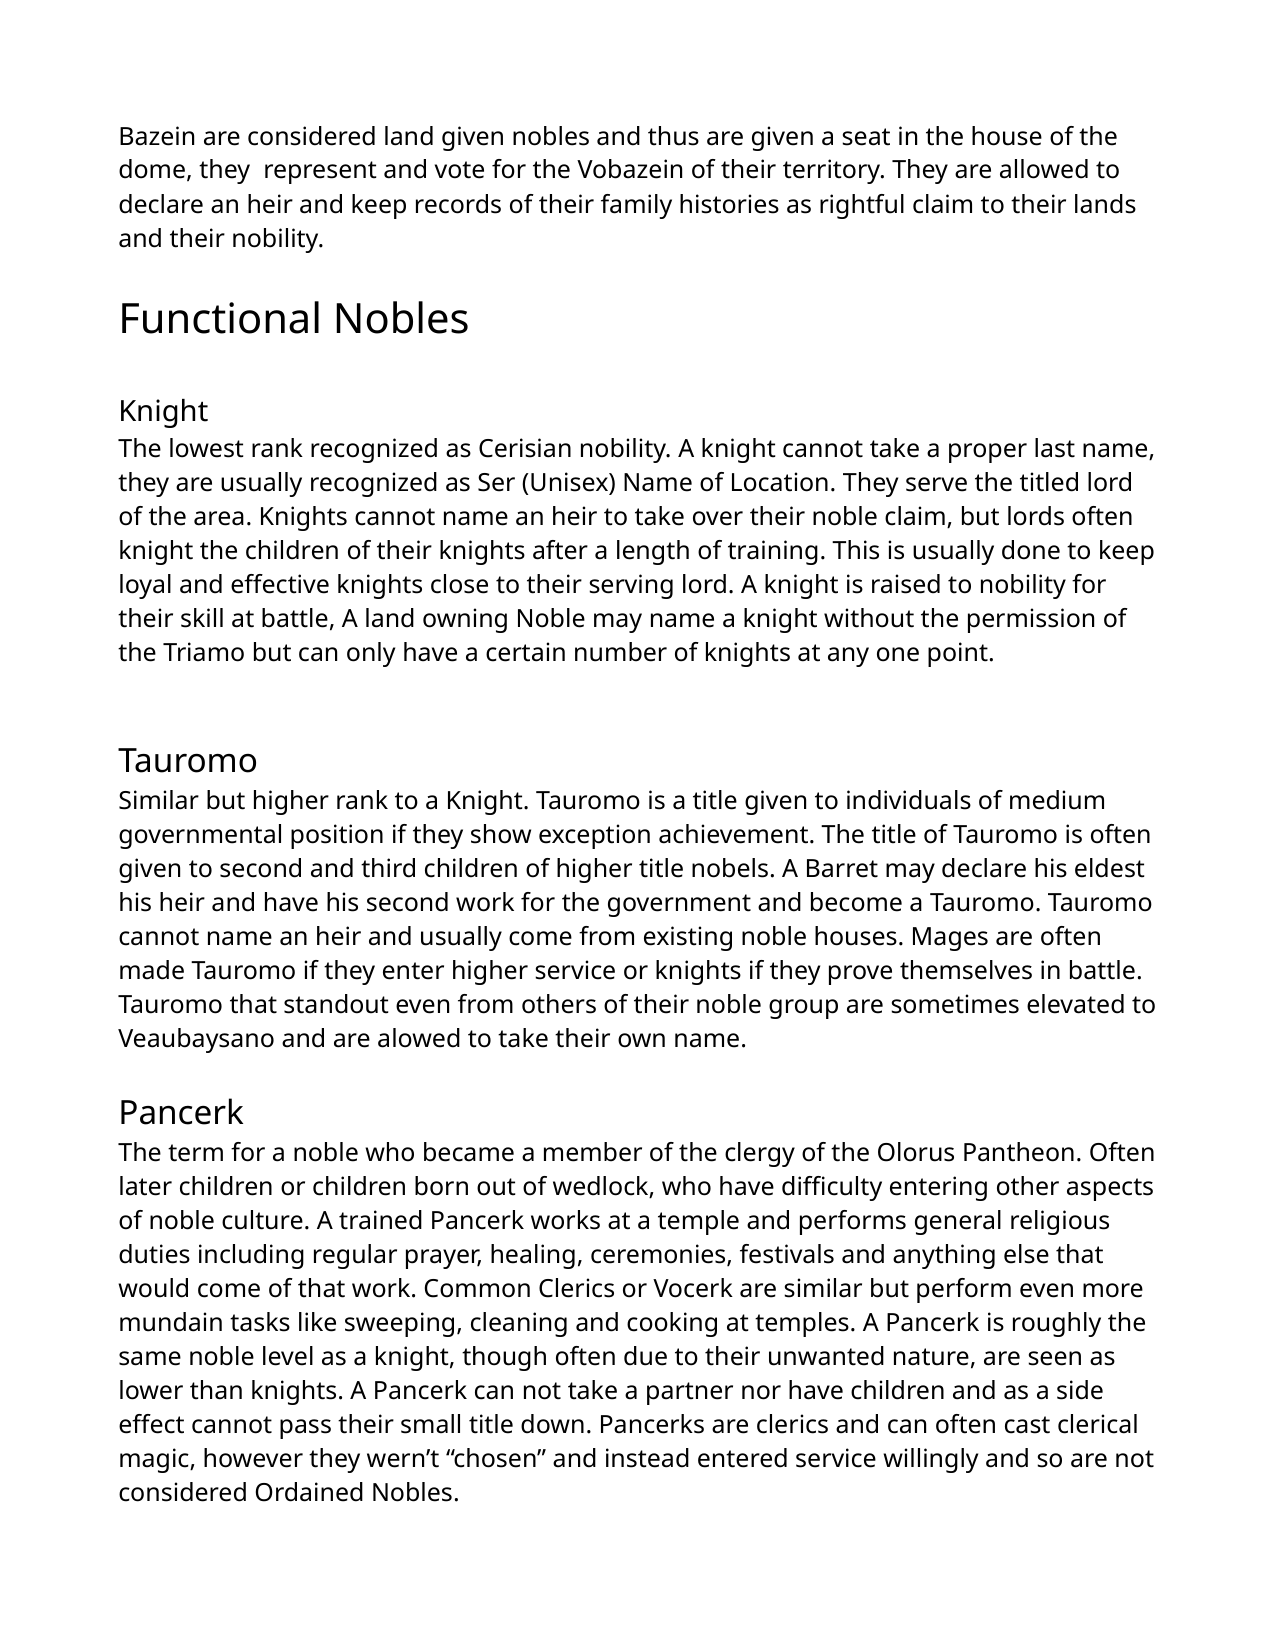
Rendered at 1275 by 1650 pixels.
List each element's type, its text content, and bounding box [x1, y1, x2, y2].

text Similar but higher rank to a Knight. Tauromo is a title given to individuals of medium governmental position if they show exception achievement. The title of Tauromo is often given to second and third children of higher title nobels. A Barret may declare his eldest his heir and have his second work for the government and become a Tauromo. Tauromo cannot name an heir and usually come from existing noble houses. Mages are often made Tauromo if they enter higher service or knights if they prove themselves in battle. Tauromo that standout even from others of their noble group are sometimes elevated to Veaubaysano and are alowed to take their own name. [118, 782, 1157, 1055]
text The term for a noble who became a member of the clergy of the Olorus Pantheon. Often later children or children born out of wedlock, who have difficulty entering other aspects of noble culture. A trained Pancerk works at a temple and performs general religious duties including regular prayer, healing, ceremonies, festivals and anything else that would come of that work. Common Clerics or Vocerk are similar but perform even more mundain tasks like sweeping, cleaning and cooking at temples. A Pancerk is roughly the same noble level as a knight, though often due to their unwanted nature, are seen as lower than knights. A Pancerk can not take a partner nor have children and as a side effect cannot pass their small title down. Pancerks are clerics and can often cast clerical magic, however they wern’t “chosen” and instead entered service willingly and so are not considered Ordained Nobles. [118, 1134, 1157, 1509]
text Pancerk [118, 1089, 1157, 1134]
text Bazein are considered land given nobles and thus are given a seat in the house of the dome, they represent and vote for the Vobazein of their territory. They are allowed to declare an heir and keep records of their family histories as rightful claim to their lands and their nobility. [118, 118, 1157, 254]
text Knight [118, 391, 1157, 430]
text Tauromo [118, 737, 1157, 782]
text The lowest rank recognized as Cerisian nobility. A knight cannot take a proper last name, they are usually recognized as Ser (Unisex) Name of Location. They serve the titled lord of the area. Knights cannot name an heir to take over their noble claim, but lords often knight the children of their knights after a length of training. This is usually done to keep loyal and effective knights close to their serving lord. A knight is raised to nobility for their skill at battle, A land owning Noble may name a knight without the permission of the Triamo but can only have a certain number of knights at any one point. [118, 430, 1157, 669]
text Functional Nobles [118, 288, 1157, 345]
